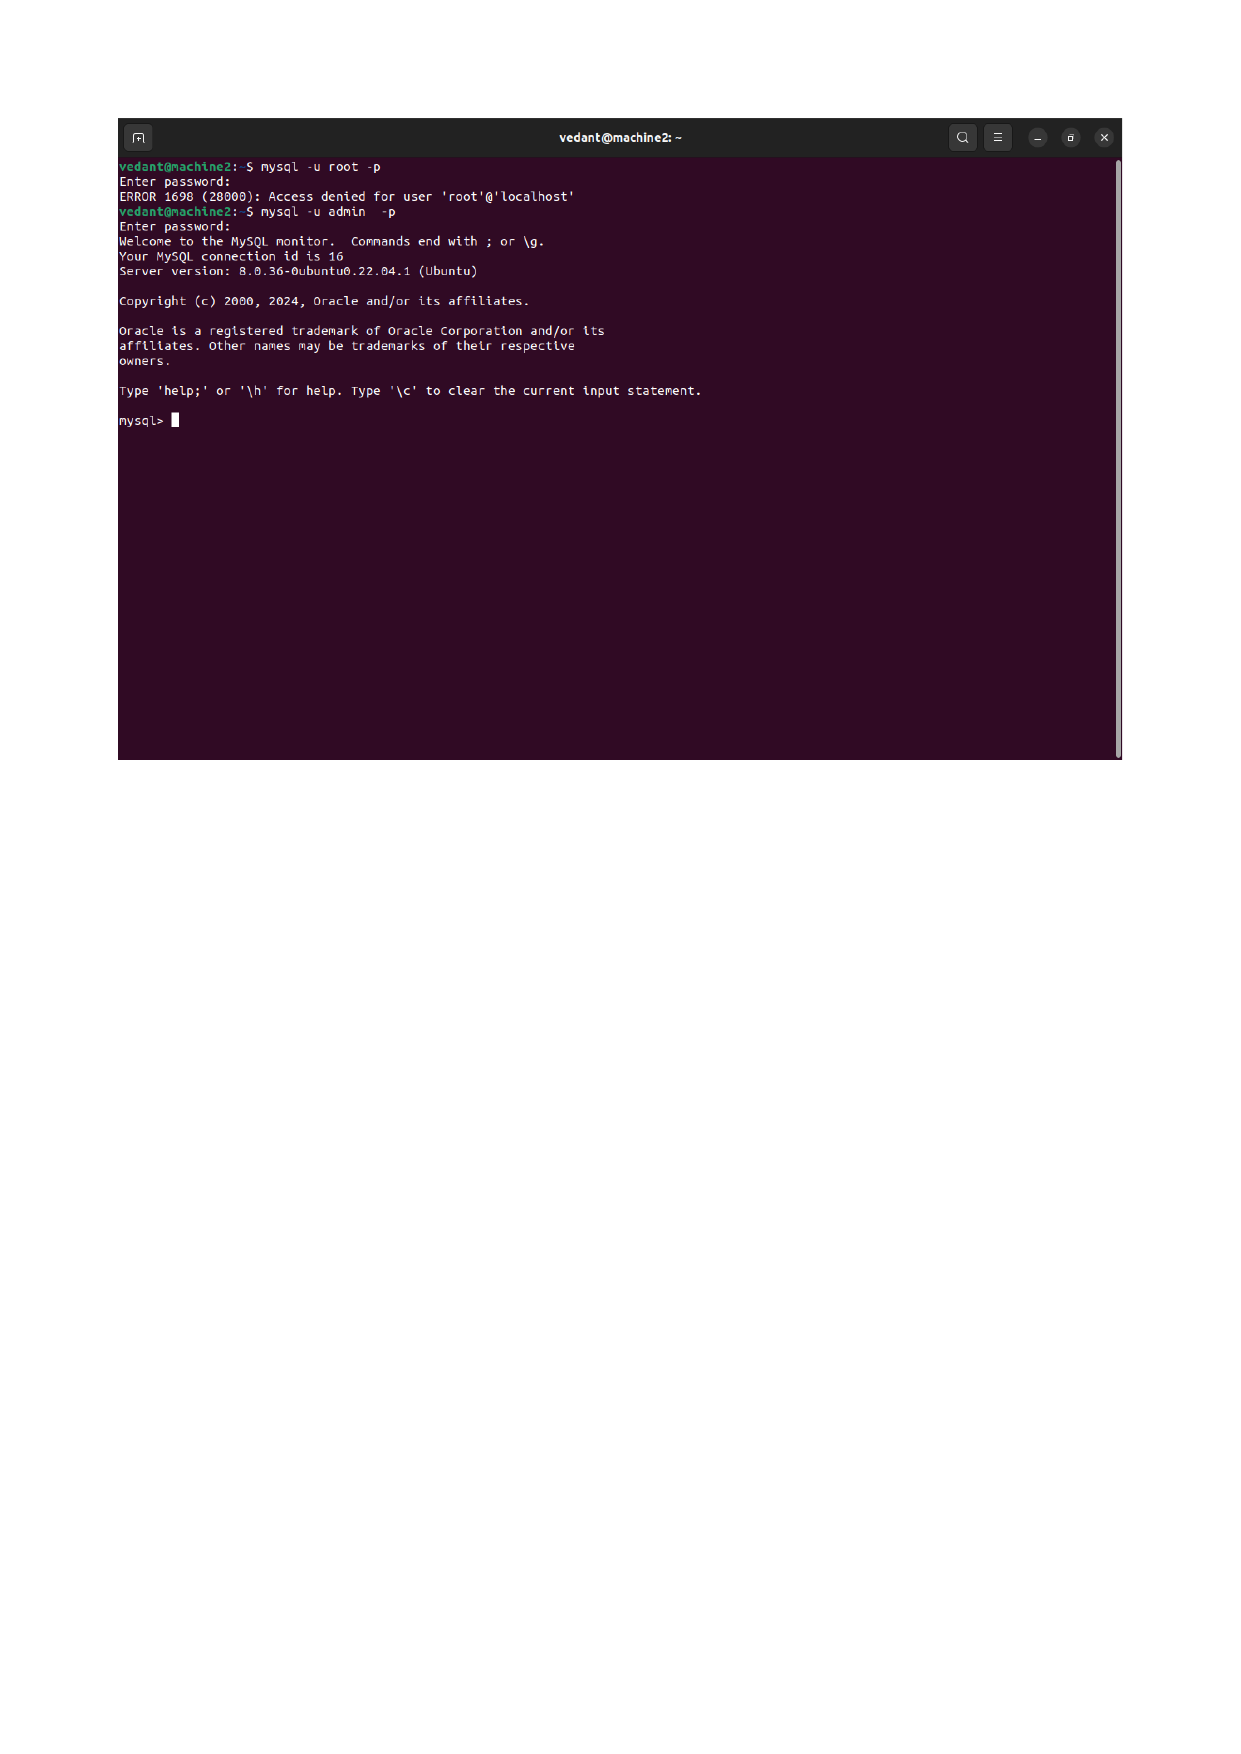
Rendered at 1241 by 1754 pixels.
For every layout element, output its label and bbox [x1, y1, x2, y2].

picture [118, 118, 1123, 760]
